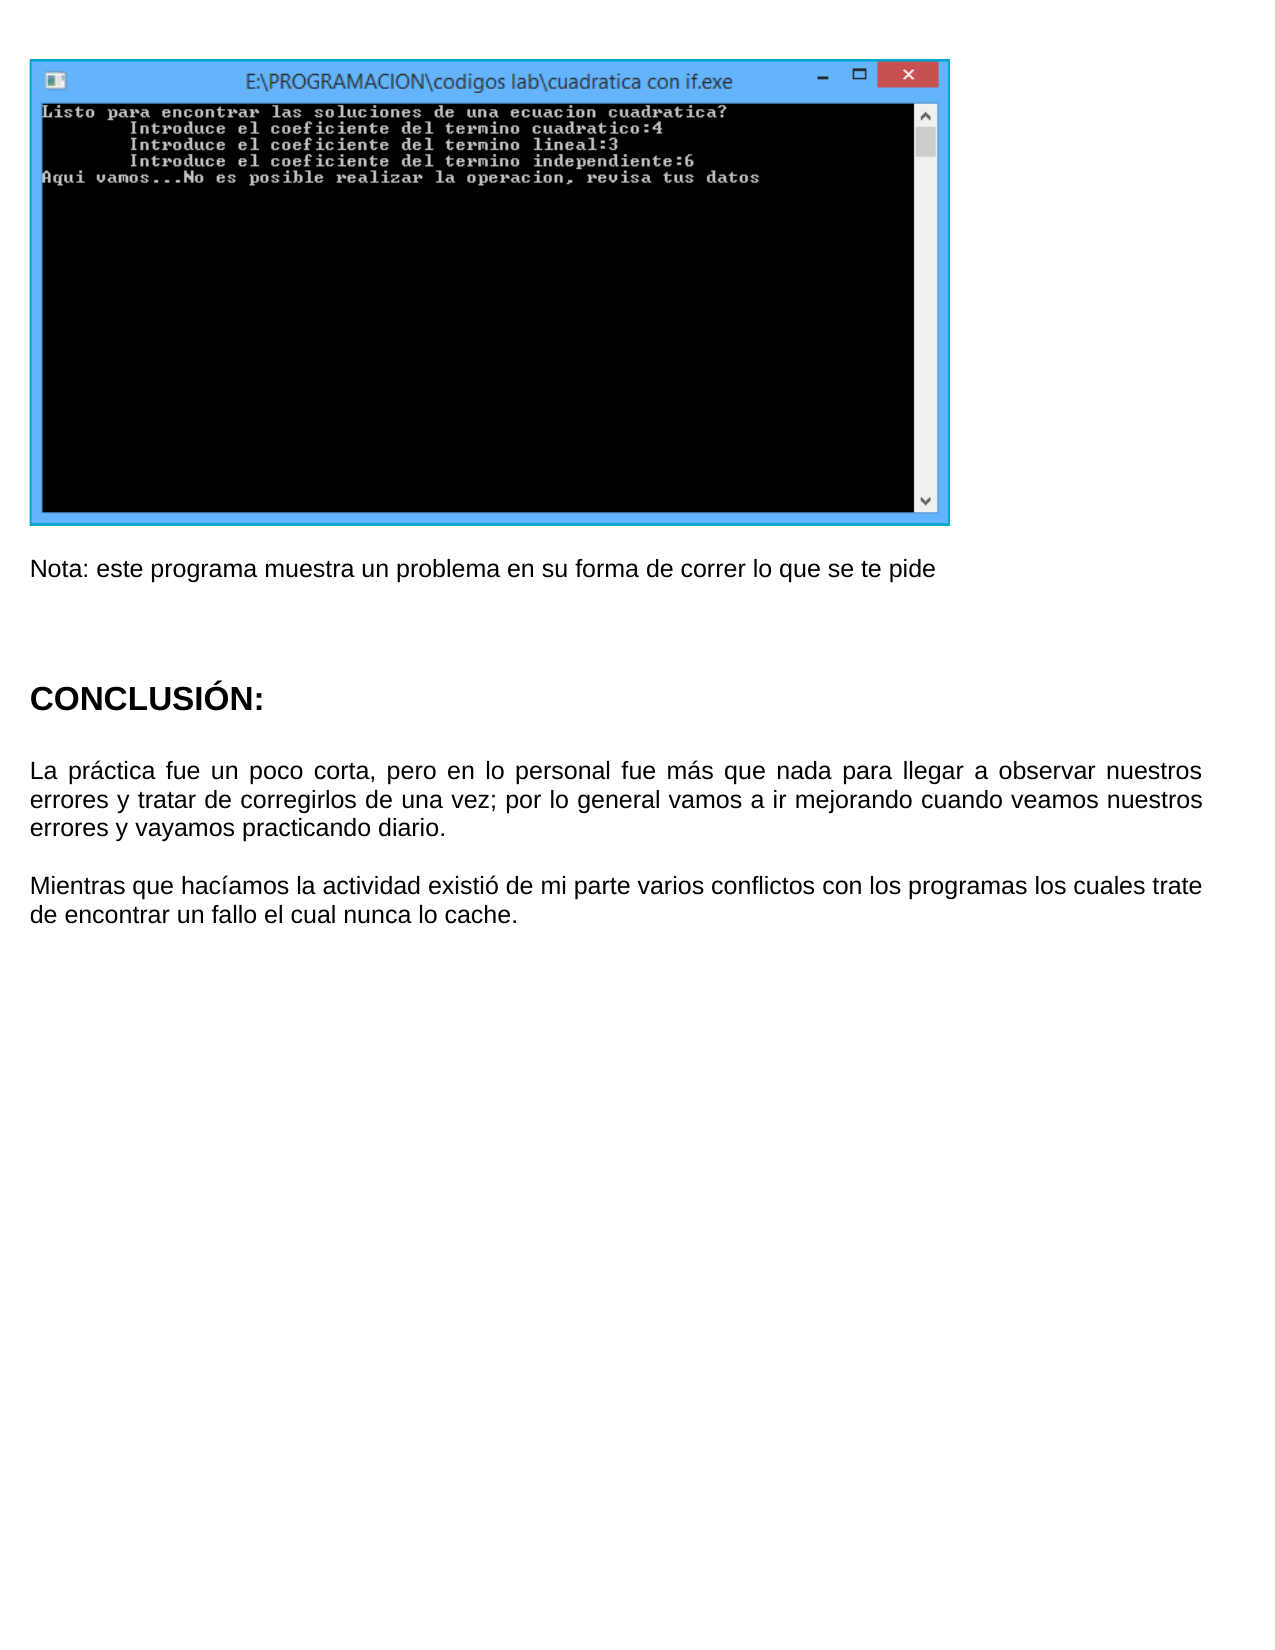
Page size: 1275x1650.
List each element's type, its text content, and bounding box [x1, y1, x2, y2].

text Mientras que hacíamos la actividad existió de mi parte varios conflictos con los programas los cuales trate de encontrar un fallo el cual nunca lo cache. [29, 871, 1205, 928]
text Nota: este programa muestra un problema en su forma de correr lo que se te pide [29, 554, 1205, 583]
text CONCLUSIÓN: [29, 679, 1205, 717]
text La práctica fue un poco corta, pero en lo personal fue más que nada para llegar a observar nuestros errores y tratar de corregirlos de una vez; por lo general vamos a ir mejorando cuando veamos nuestros errores y vayamos practicando diario. [29, 756, 1205, 842]
